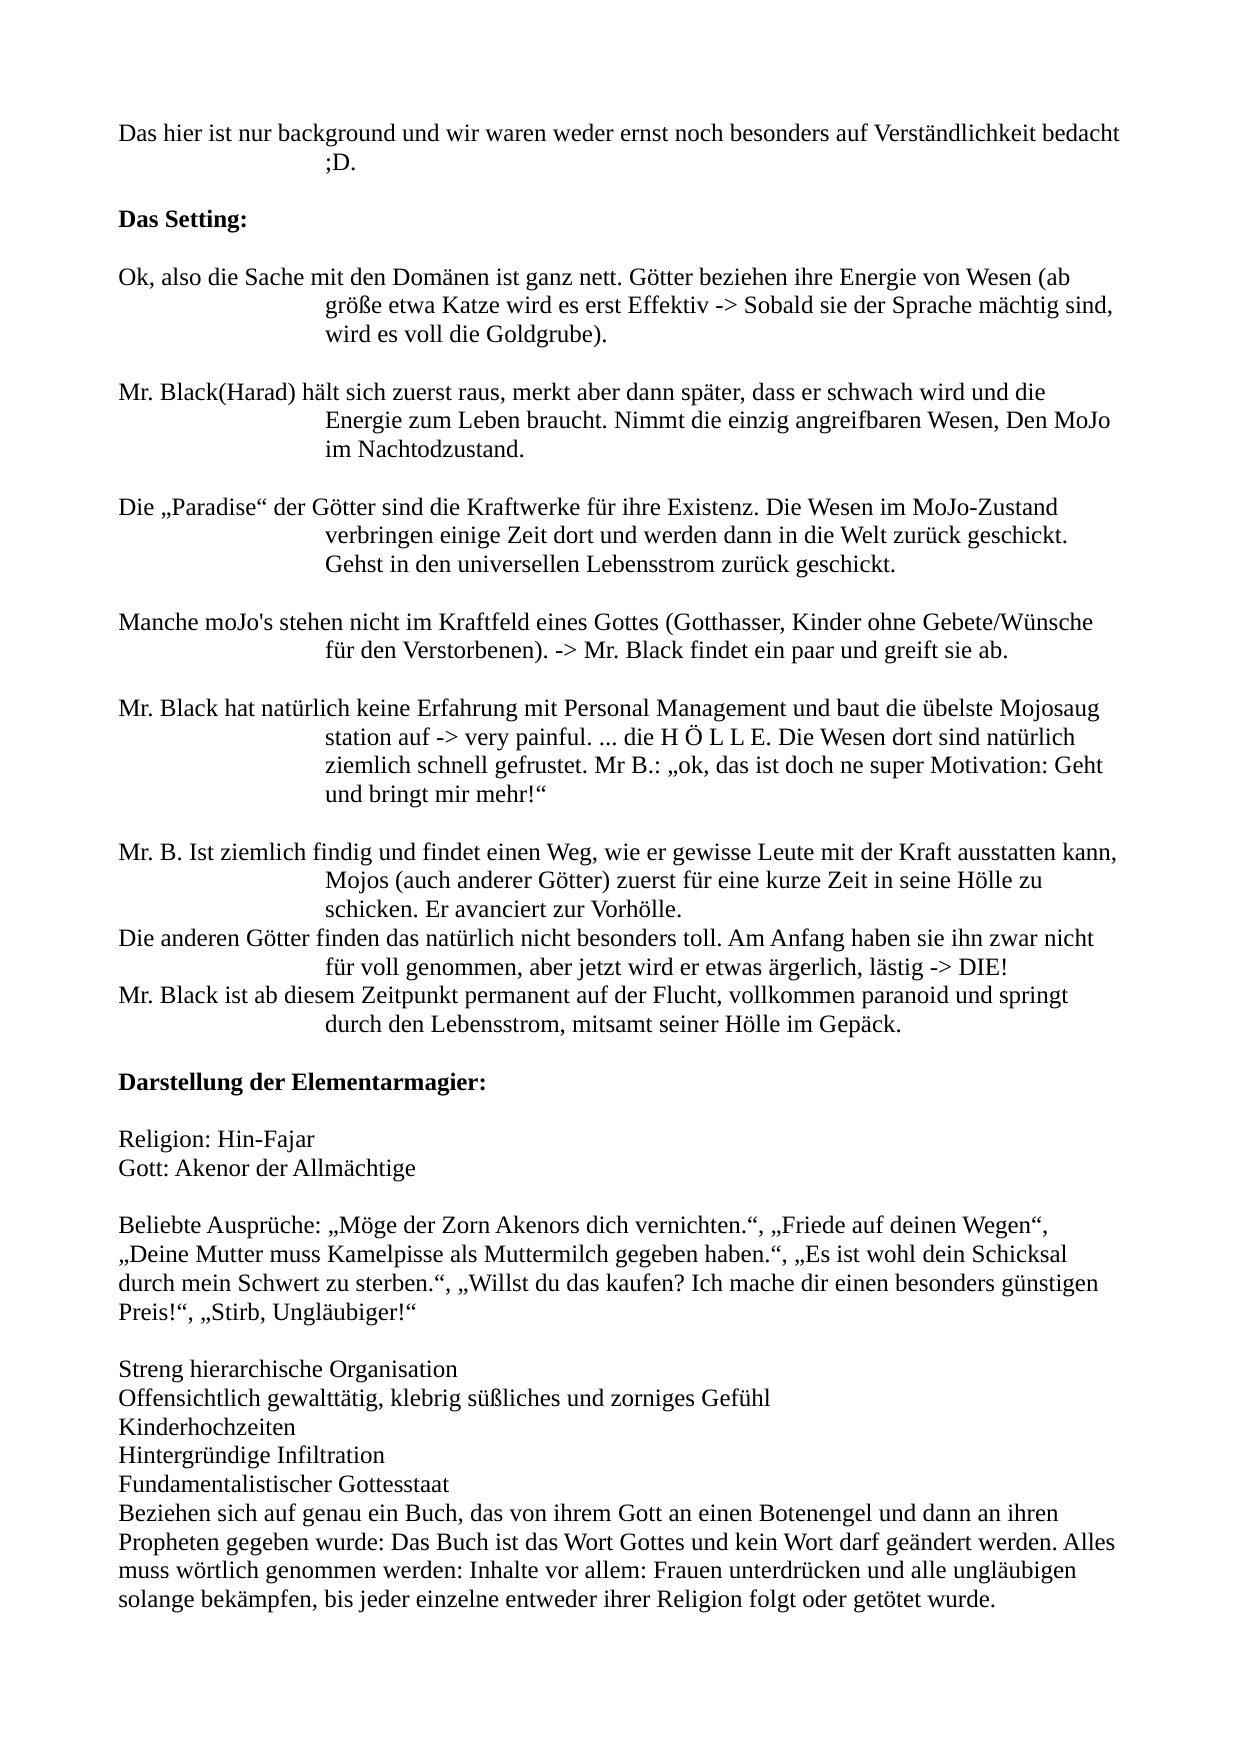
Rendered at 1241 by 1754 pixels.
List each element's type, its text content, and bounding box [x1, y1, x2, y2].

text Darstellung der Elementarmagier: [118, 1067, 1122, 1096]
text Manche moJo's stehen nicht im Kraftfeld eines Gottes (Gotthasser, Kinder ohne Gebete/Wünsche für den Verstorbenen). -> Mr. Black findet ein paar und greift sie ab. [118, 607, 1122, 664]
text Das hier ist nur background und wir waren weder ernst noch besonders auf Verständlichkeit bedacht ;D. [118, 118, 1122, 176]
text Fundamentalistischer Gottesstaat [118, 1469, 1122, 1498]
text Mr. Black(Harad) hält sich zuerst raus, merkt aber dann später, dass er schwach wird und die Energie zum Leben braucht. Nimmt die einzig angreifbaren Wesen, Den MoJo im Nachtodzustand. [118, 377, 1122, 463]
text Das Setting: [118, 204, 1122, 233]
text Mr. B. Ist ziemlich findig und findet einen Weg, wie er gewisse Leute mit der Kraft ausstatten kann, Mojos (auch anderer Götter) zuerst für eine kurze Zeit in seine Hölle zu schicken. Er avanciert zur Vorhölle. [118, 837, 1122, 923]
text Ok, also die Sache mit den Domänen ist ganz nett. Götter beziehen ihre Energie von Wesen (ab größe etwa Katze wird es erst Effektiv -> Sobald sie der Sprache mächtig sind, wird es voll die Goldgrube). [118, 262, 1122, 348]
text Streng hierarchische Organisation [118, 1354, 1122, 1383]
text Gott: Akenor der Allmächtige [118, 1153, 1122, 1182]
text Die „Paradise“ der Götter sind die Kraftwerke für ihre Existenz. Die Wesen im MoJo-Zustand verbringen einige Zeit dort und werden dann in die Welt zurück geschickt. Gehst in den universellen Lebensstrom zurück geschickt. [118, 492, 1122, 578]
text Mr. Black hat natürlich keine Erfahrung mit Personal Management und baut die übelste Mojosaug station auf -> very painful. ... die H Ö L L E. Die Wesen dort sind natürlich ziemlich schnell gefrustet. Mr B.: „ok, das ist doch ne super Motivation: Geht und bringt mir mehr!“ [118, 693, 1122, 808]
text Religion: Hin-Fajar [118, 1124, 1122, 1153]
text Die anderen Götter finden das natürlich nicht besonders toll. Am Anfang haben sie ihn zwar nicht für voll genommen, aber jetzt wird er etwas ärgerlich, lästig -> DIE! [118, 923, 1122, 981]
text Kinderhochzeiten [118, 1412, 1122, 1441]
text Hintergründige Infiltration [118, 1441, 1122, 1469]
text Mr. Black ist ab diesem Zeitpunkt permanent auf der Flucht, vollkommen paranoid und springt durch den Lebensstrom, mitsamt seiner Hölle im Gepäck. [118, 981, 1122, 1038]
text Offensichtlich gewalttätig, klebrig süßliches und zorniges Gefühl [118, 1383, 1122, 1412]
text Beziehen sich auf genau ein Buch, das von ihrem Gott an einen Botenengel und dann an ihren Propheten gegeben wurde: Das Buch ist das Wort Gottes und kein Wort darf geändert werden. Alles muss wörtlich genommen werden: Inhalte vor allem: Frauen unterdrücken und alle ungläubigen solange bekämpfen, bis jeder einzelne entweder ihrer Religion folgt oder getötet wurde. [118, 1498, 1122, 1613]
text Beliebte Ausprüche: „Möge der Zorn Akenors dich vernichten.“, „Friede auf deinen Wegen“, „Deine Mutter muss Kamelpisse als Muttermilch gegeben haben.“, „Es ist wohl dein Schicksal durch mein Schwert zu sterben.“, „Willst du das kaufen? Ich mache dir einen besonders günstigen Preis!“, „Stirb, Ungläubiger!“ [118, 1211, 1122, 1326]
